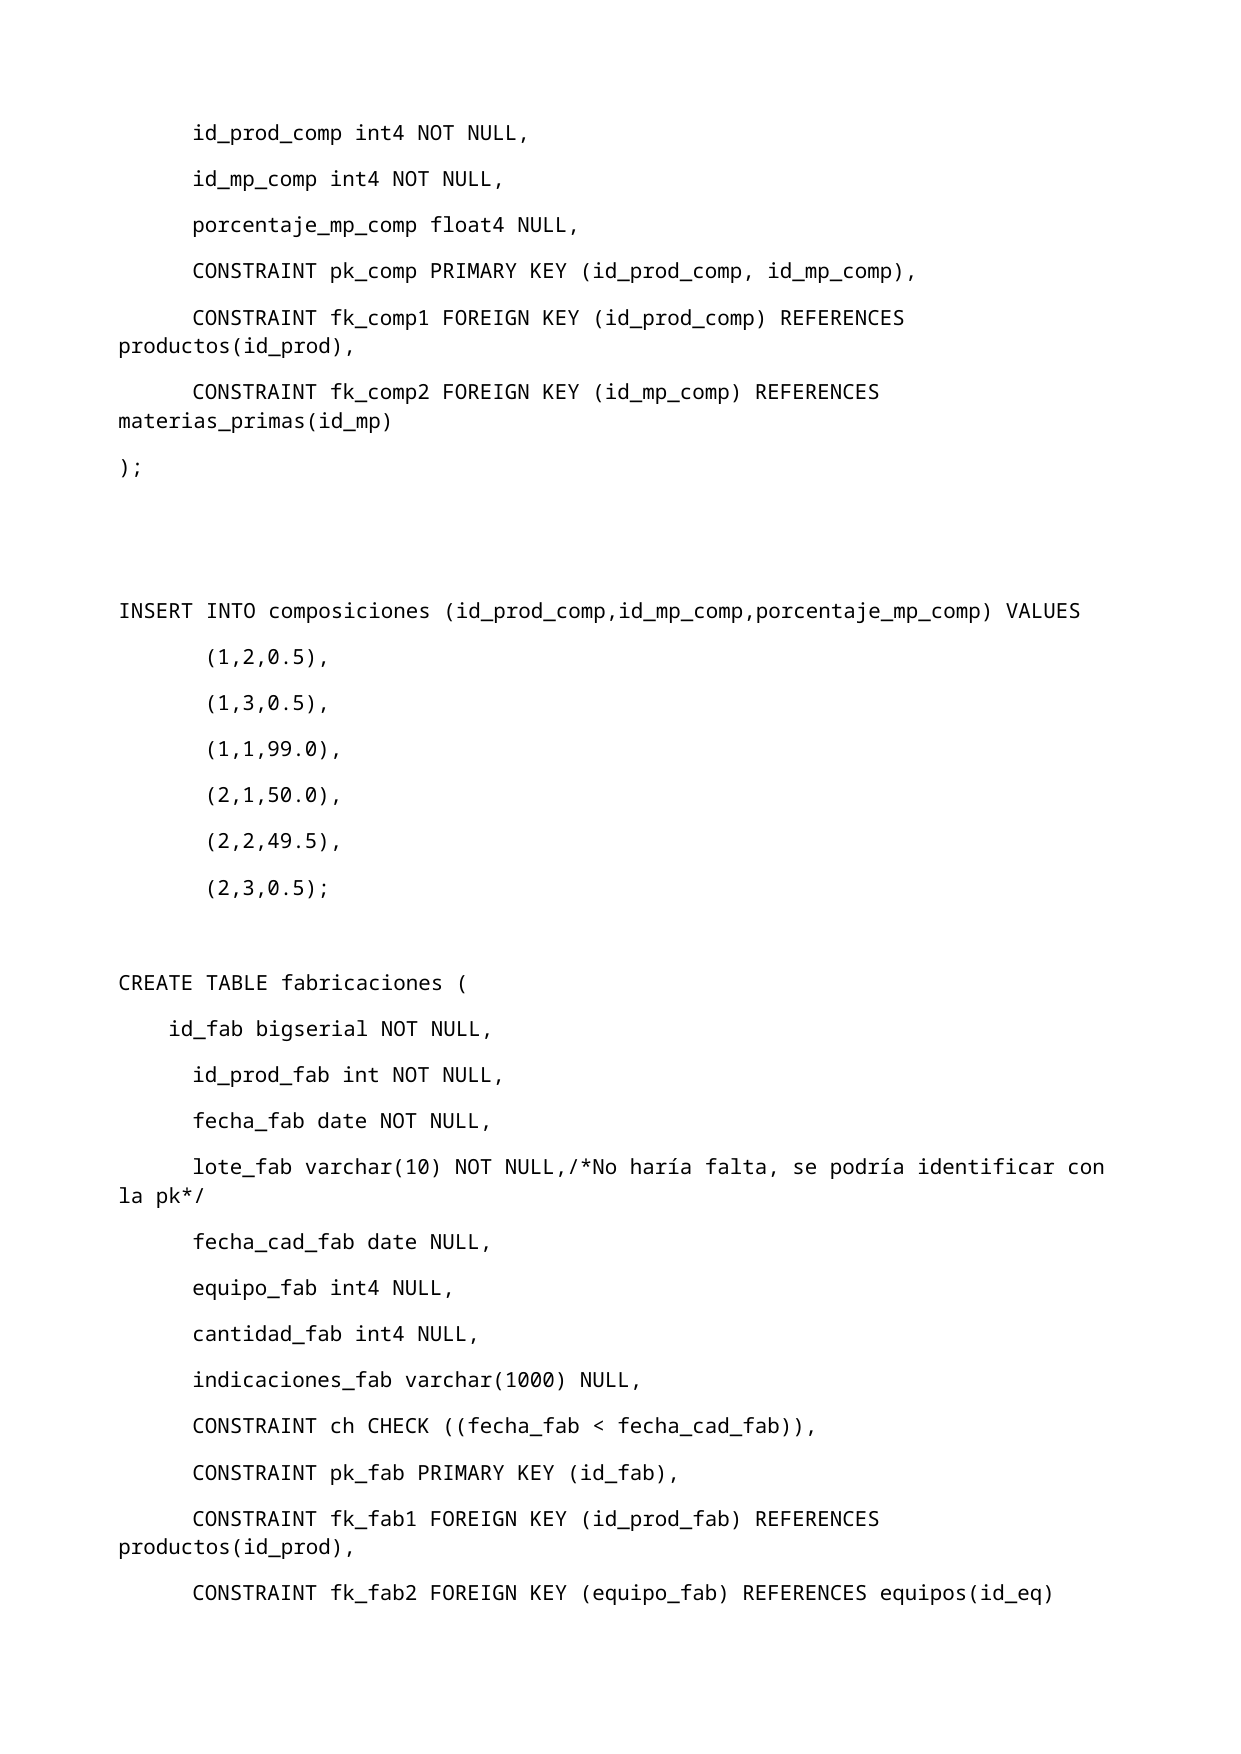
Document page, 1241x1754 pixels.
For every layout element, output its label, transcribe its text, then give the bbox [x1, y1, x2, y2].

text (1,2,0.5), [118, 642, 1122, 671]
text id_fab bigserial NOT NULL, [118, 1014, 1122, 1042]
text id_mp_comp int4 NOT NULL, [118, 164, 1122, 193]
text CONSTRAINT pk_comp PRIMARY KEY (id_prod_comp, id_mp_comp), [118, 257, 1122, 285]
text equipo_fab int4 NULL, [118, 1273, 1122, 1302]
text CREATE TABLE fabricaciones ( [118, 968, 1122, 996]
text lote_fab varchar(10) NOT NULL,/*No haría falta, se podría identificar con la pk*/ [118, 1152, 1122, 1209]
text (2,1,50.0), [118, 781, 1122, 809]
text (1,1,99.0), [118, 734, 1122, 763]
text CONSTRAINT fk_comp1 FOREIGN KEY (id_prod_comp) REFERENCES productos(id_prod), [118, 303, 1122, 359]
text CONSTRAINT fk_fab1 FOREIGN KEY (id_prod_fab) REFERENCES productos(id_prod), [118, 1504, 1122, 1561]
text CONSTRAINT fk_comp2 FOREIGN KEY (id_mp_comp) REFERENCES materias_primas(id_mp) [118, 377, 1122, 434]
text CONSTRAINT ch CHECK ((fecha_fab < fecha_cad_fab)), [118, 1412, 1122, 1440]
text indicaciones_fab varchar(1000) NULL, [118, 1366, 1122, 1394]
text (1,3,0.5), [118, 688, 1122, 717]
text fecha_cad_fab date NULL, [118, 1227, 1122, 1256]
text cantidad_fab int4 NULL, [118, 1319, 1122, 1348]
text (2,2,49.5), [118, 827, 1122, 855]
text fecha_fab date NOT NULL, [118, 1106, 1122, 1135]
text id_prod_fab int NOT NULL, [118, 1060, 1122, 1089]
text id_prod_comp int4 NOT NULL, [118, 118, 1122, 147]
text ); [118, 452, 1122, 480]
text porcentaje_mp_comp float4 NULL, [118, 210, 1122, 239]
text CONSTRAINT fk_fab2 FOREIGN KEY (equipo_fab) REFERENCES equipos(id_eq) [118, 1578, 1122, 1607]
text INSERT INTO composiciones (id_prod_comp,id_mp_comp,porcentaje_mp_comp) VALUES [118, 596, 1122, 624]
text CONSTRAINT pk_fab PRIMARY KEY (id_fab), [118, 1458, 1122, 1486]
text (2,3,0.5); [118, 873, 1122, 901]
